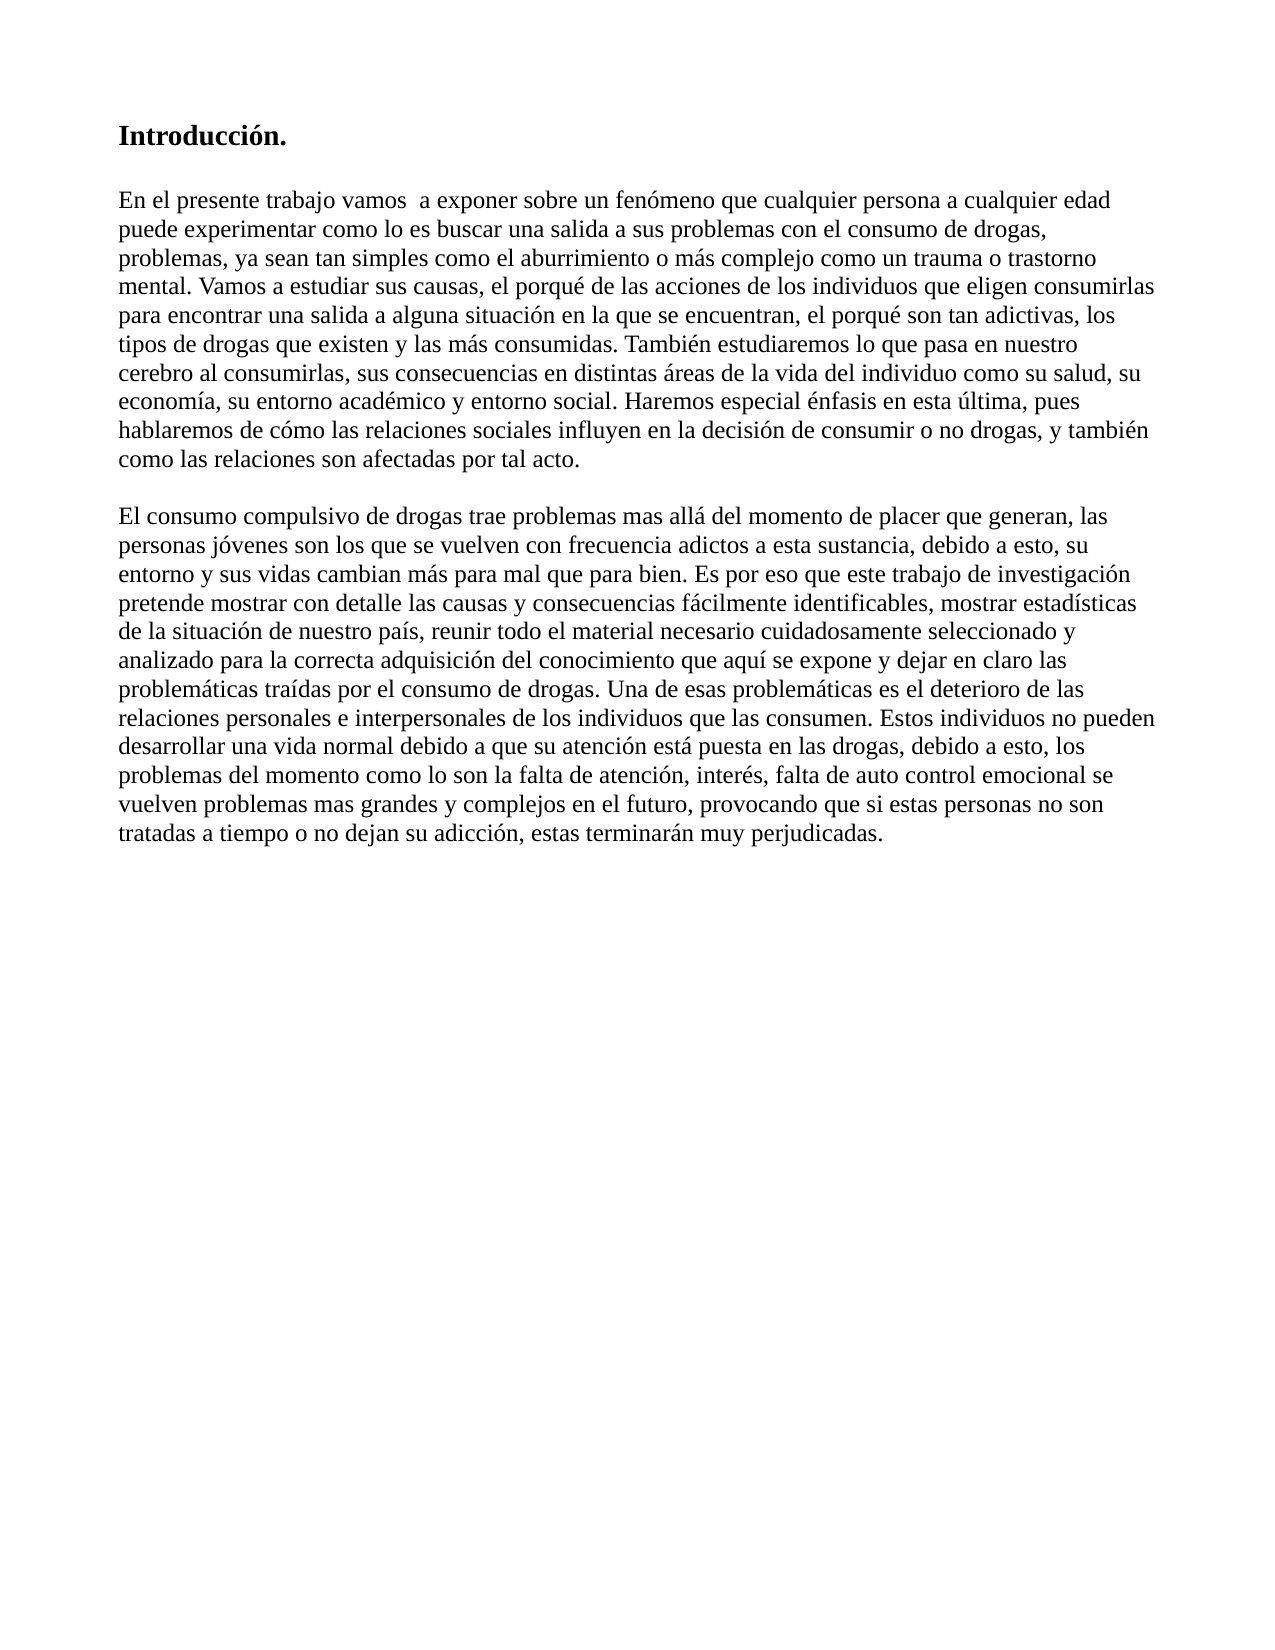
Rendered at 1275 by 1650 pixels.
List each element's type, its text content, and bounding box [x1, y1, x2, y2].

text El consumo compulsivo de drogas trae problemas mas allá del momento de placer que generan, las personas jóvenes son los que se vuelven con frecuencia adictos a esta sustancia, debido a esto, su entorno y sus vidas cambian más para mal que para bien. Es por eso que este trabajo de investigación pretende mostrar con detalle las causas y consecuencias fácilmente identificables, mostrar estadísticas de la situación de nuestro país, reunir todo el material necesario cuidadosamente seleccionado y analizado para la correcta adquisición del conocimiento que aquí se expone y dejar en claro las problemáticas traídas por el consumo de drogas. Una de esas problemáticas es el deterioro de las relaciones personales e interpersonales de los individuos que las consumen. Estos individuos no pueden desarrollar una vida normal debido a que su atención está puesta en las drogas, debido a esto, los problemas del momento como lo son la falta de atención, interés, falta de auto control emocional se vuelven problemas mas grandes y complejos en el futuro, provocando que si estas personas no son tratadas a tiempo o no dejan su adicción, estas terminarán muy perjudicadas. [118, 501, 1157, 846]
text Introducción. [118, 118, 1157, 152]
text En el presente trabajo vamos a exponer sobre un fenómeno que cualquier persona a cualquier edad puede experimentar como lo es buscar una salida a sus problemas con el consumo de drogas, problemas, ya sean tan simples como el aburrimiento o más complejo como un trauma o trastorno mental. Vamos a estudiar sus causas, el porqué de las acciones de los individuos que eligen consumirlas para encontrar una salida a alguna situación en la que se encuentran, el porqué son tan adictivas, los tipos de drogas que existen y las más consumidas. También estudiaremos lo que pasa en nuestro cerebro al consumirlas, sus consecuencias en distintas áreas de la vida del individuo como su salud, su economía, su entorno académico y entorno social. Haremos especial énfasis en esta última, pues hablaremos de cómo las relaciones sociales influyen en la decisión de consumir o no drogas, y también como las relaciones son afectadas por tal acto. [118, 185, 1157, 473]
